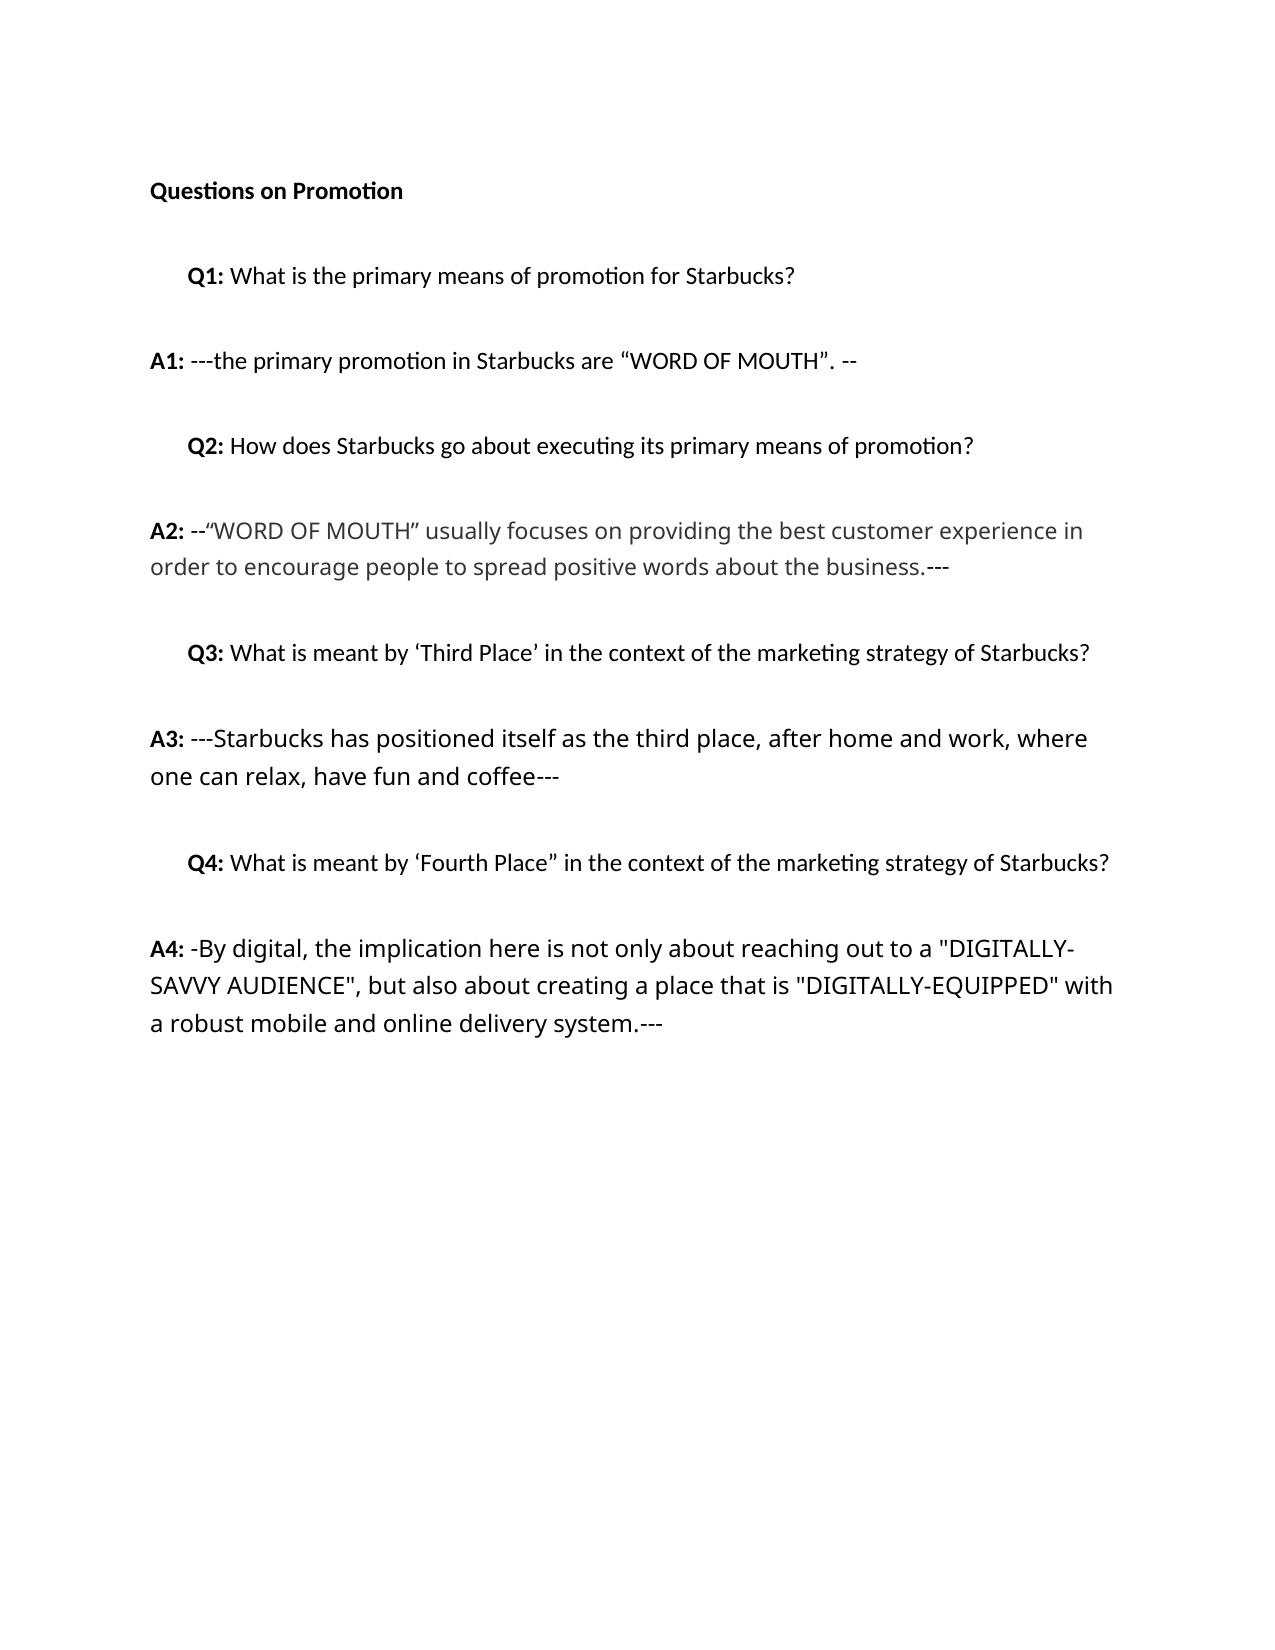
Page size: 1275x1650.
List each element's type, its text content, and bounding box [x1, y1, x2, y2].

text A3: ---Starbucks has positioned itself as the third place, after home and work, where one can relax, have fun and coffee--- [150, 722, 1125, 792]
text A4: -By digital, the implication here is not only about reaching out to a "DIGITALLY-SAVVY AUDIENCE", but also about creating a place that is "DIGITALLY-EQUIPPED" with a robust mobile and online delivery system.--- [150, 932, 1125, 1039]
text A2: --“WORD OF MOUTH” usually focuses on providing the best customer experience in order to encourage people to spread positive words about the business.--- [150, 515, 1125, 582]
text Q1: What is the primary means of promotion for Starbucks? [187, 260, 1125, 291]
text Q2: How does Starbucks go about executing its primary means of promotion? [187, 430, 1125, 461]
text A1: ---the primary promotion in Starbucks are “WORD OF MOUTH”. -- [150, 345, 1125, 376]
text Questions on Promotion [150, 175, 1125, 206]
text Q3: What is meant by ‘Third Place’ in the context of the marketing strategy of Starbucks? [187, 637, 1125, 667]
text Q4: What is meant by ‘Fourth Place” in the context of the marketing strategy of Starbucks? [187, 847, 1125, 877]
